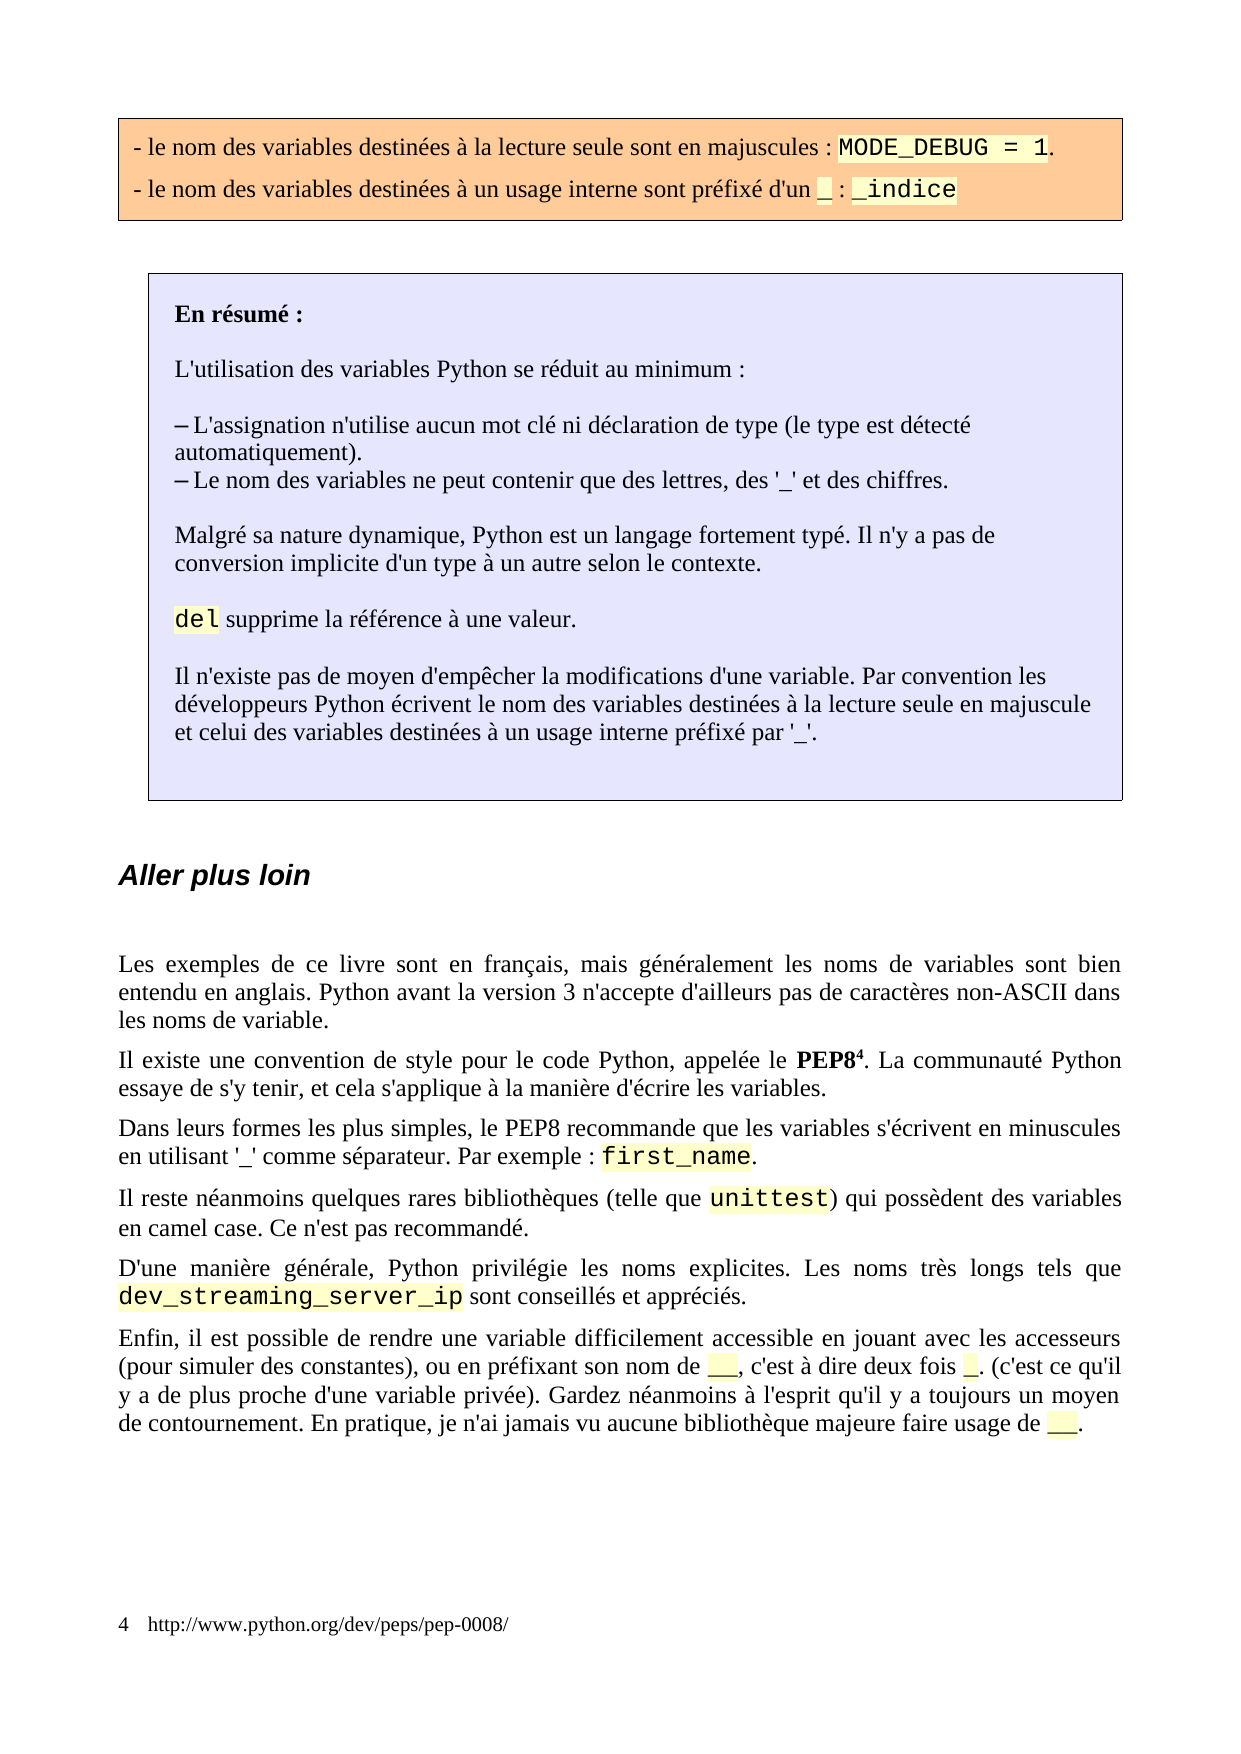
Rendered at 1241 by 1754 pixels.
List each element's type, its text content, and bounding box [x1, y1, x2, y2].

list Le nom des variables ne peut contenir que des lettres, des '_' et des chiffres. [149, 439, 1122, 467]
text - le nom des variables destinées à un usage interne sont préfixé d'un _ : _indice [119, 160, 1122, 220]
text http://www.python.org/dev/peps/pep-0008/ [118, 1613, 1122, 1636]
text Enfin, il est possible de rendre une variable difficilement accessible en jouant avec les accesseurs (pour simuler des constantes), ou en préfixant son nom de __, c'est à dire deux fois _. (c'est ce qu'il y a de plus proche d'une variable privée). Gardez néanmoins à l'esprit qu'il y a toujours un moyen de contournement. En pratique, je n'ai jamais vu aucune bibliothèque majeure faire usage de __. [118, 1324, 1122, 1439]
text Il n'existe pas de moyen d'empêcher la modifications d'une variable. Par convention les développeurs Python écrivent le nom des variables destinées à la lecture seule en majuscule et celui des variables destinées à un usage interne préfixé par '_'. [149, 636, 1122, 719]
text En résumé : [149, 274, 1122, 301]
text Les exemples de ce livre sont en français, mais généralement les noms de variables sont bien entendu en anglais. Python avant la version 3 n'accepte d'ailleurs pas de caractères non-ASCII dans les noms de variable. [118, 951, 1122, 1034]
text Dans leurs formes les plus simples, le PEP8 recommande que les variables s'écrivent en minuscules en utilisant '_' comme séparateur. Par exemple : first_name. [118, 1114, 1122, 1172]
text del supprime la référence à une valeur. [149, 578, 1122, 608]
text Il existe une convention de style pour le code Python, appelée le PEP8. La communauté Python essaye de s'y tenir, et cela s'applique à la manière d'écrire les variables. [118, 1046, 1122, 1102]
text L'utilisation des variables Python se réduit au minimum : [149, 329, 1122, 356]
text Il reste néanmoins quelques rares bibliothèques (telle que unittest) qui possèdent des variables en camel case. Ce n'est pas recommandé. [118, 1184, 1122, 1242]
text Malgré sa nature dynamique, Python est un langage fortement typé. Il n'y a pas de conversion implicite d'un type à un autre selon le contexte. [149, 495, 1122, 550]
text D'une manière générale, Python privilégie les noms explicites. Les noms très longs tels que dev_streaming_server_ip sont conseillés et appréciés. [118, 1254, 1122, 1312]
text - le nom des variables destinées à la lecture seule sont en majuscules : MODE_DEBUG = 1. [119, 119, 1122, 160]
list L'assignation n'utilise aucun mot clé ni déclaration de type (le type est détecté automatiquement). [149, 384, 1122, 439]
subtitle Aller plus loin [118, 859, 1122, 891]
